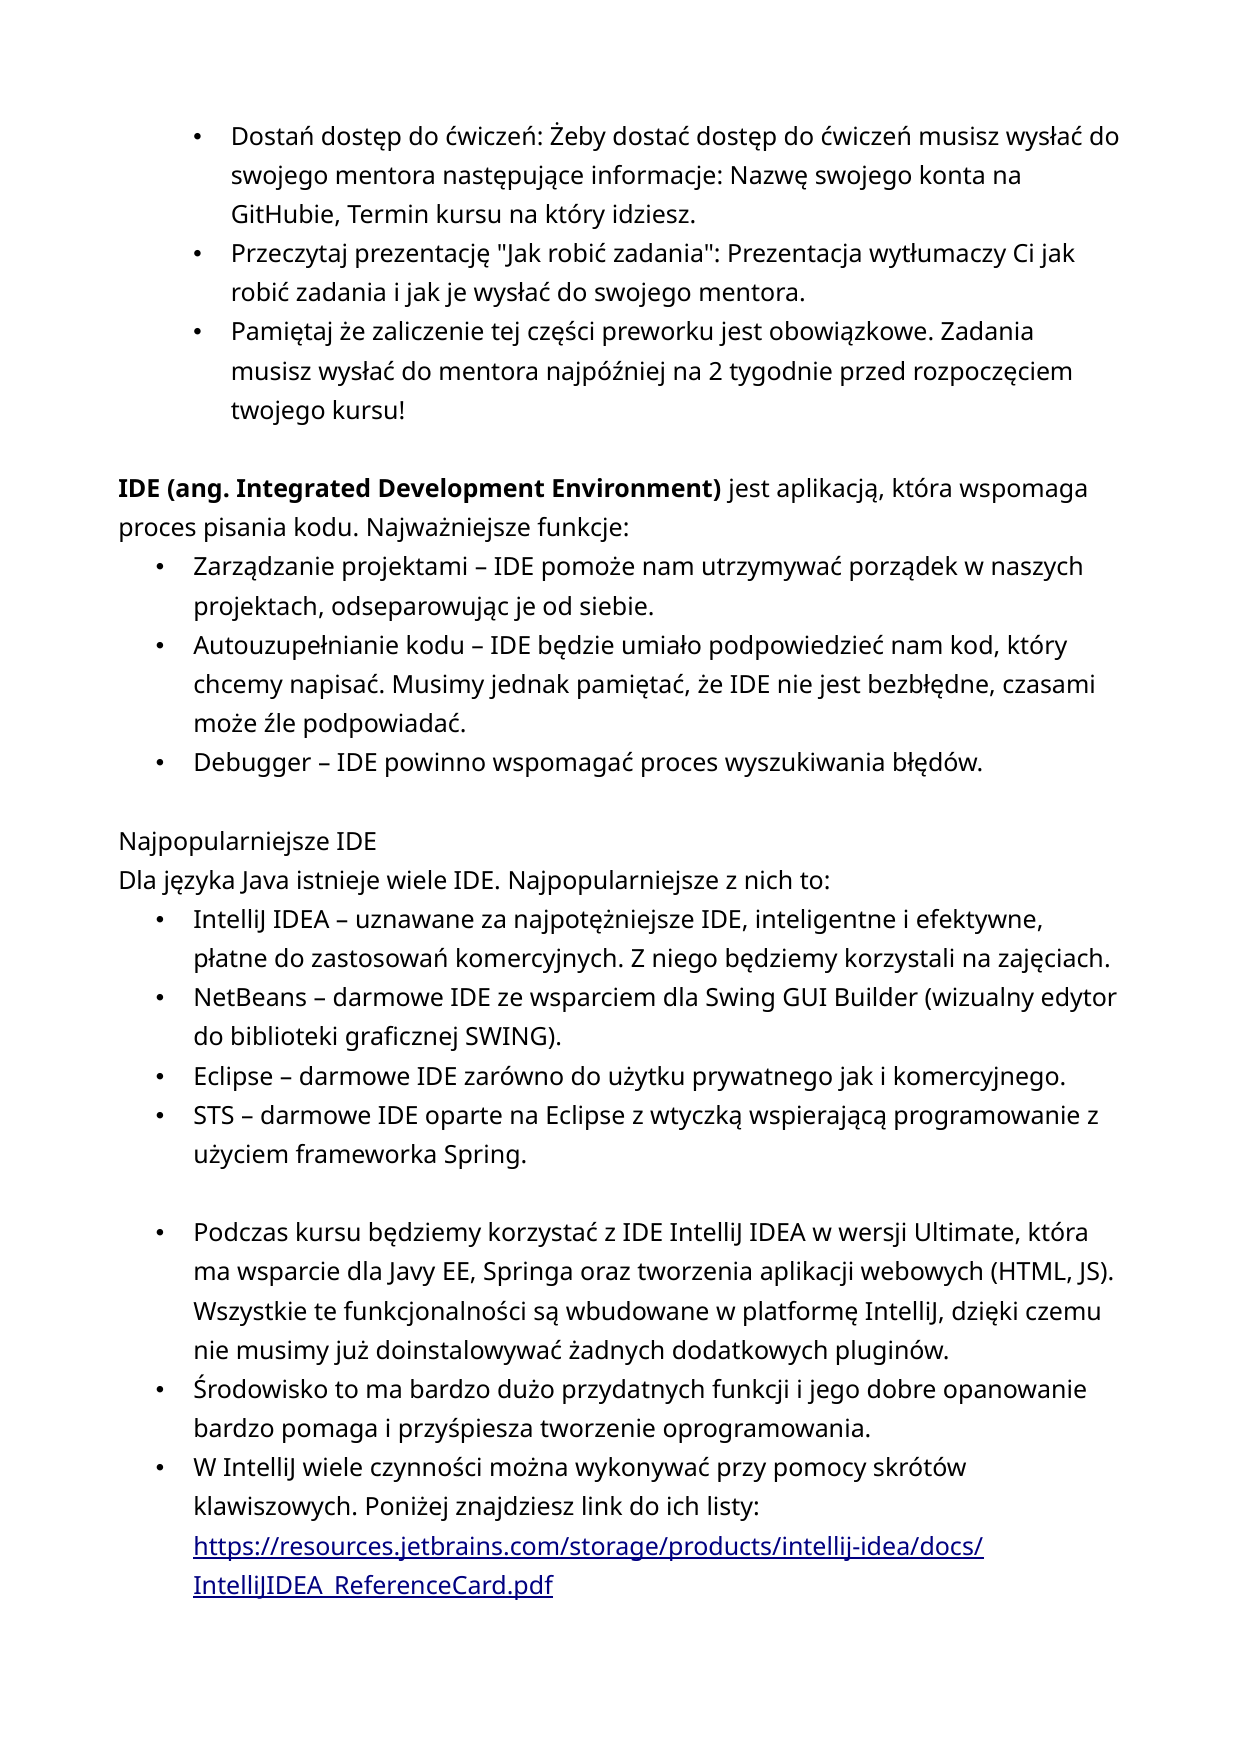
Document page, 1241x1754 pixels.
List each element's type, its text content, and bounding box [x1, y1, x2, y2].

list Podczas kursu będziemy korzystać z IDE IntelliJ IDEA w wersji Ultimate, która ma wsparcie dla Javy EE, Springa oraz tworzenia aplikacji webowych (HTML, JS). [156, 1215, 1122, 1288]
list musisz wysłać do mentora najpóźniej na 2 tygodnie przed rozpoczęciem [193, 353, 1122, 387]
list Pamiętaj że zaliczenie tej części preworku jest obowiązkowe. Zadania [193, 314, 1122, 348]
list Dostań dostęp do ćwiczeń: Żeby dostać dostęp do ćwiczeń musisz wysłać do swojego mentora następujące informacje: Nazwę swojego konta na GitHubie, Termin kursu na który idziesz. [193, 118, 1122, 231]
list Eclipse – darmowe IDE zarówno do użytku prywatnego jak i komercyjnego. [156, 1058, 1122, 1092]
list Środowisko to ma bardzo dużo przydatnych funkcji i jego dobre opanowanie bardzo pomaga i przyśpiesza tworzenie oprogramowania. [156, 1371, 1122, 1445]
list Autouzupełnianie kodu – IDE będzie umiało podpowiedzieć nam kod, który chcemy napisać. Musimy jednak pamiętać, że IDE nie jest bezbłędne, czasami może źle podpowiadać. [156, 627, 1122, 740]
list NetBeans – darmowe IDE ze wsparciem dla Swing GUI Builder (wizualny edytor do biblioteki graficznej SWING). [156, 980, 1122, 1053]
list W IntelliJ wiele czynności można wykonywać przy pomocy skrótów klawiszowych. Poniżej znajdziesz link do ich listy: https://resources.jetbrains.com/storage/products/intellij-idea/docs/IntelliJIDEA_ReferenceCard.pdf [156, 1450, 1122, 1601]
text IDE (ang. Integrated Development Environment) jest aplikacją, która wspomaga proces pisania kodu. Najważniejsze funkcje: [118, 471, 1122, 544]
list STS – darmowe IDE oparte na Eclipse z wtyczką wspierającą programowanie z użyciem frameworka Spring. [156, 1097, 1122, 1171]
list Debugger – IDE powinno wspomagać proces wyszukiwania błędów. [156, 745, 1122, 779]
list Wszystkie te funkcjonalności są wbudowane w platformę IntelliJ, dzięki czemu nie musimy już doinstalowywać żadnych dodatkowych pluginów. [156, 1293, 1122, 1366]
text Dla języka Java istnieje wiele IDE. Najpopularniejsze z nich to: [118, 862, 1122, 896]
list Zarządzanie projektami – IDE pomoże nam utrzymywać porządek w naszych projektach, odseparowując je od siebie. [156, 549, 1122, 622]
list Przeczytaj prezentację "Jak robić zadania": Prezentacja wytłumaczy Ci jak robić zadania i jak je wysłać do swojego mentora. [193, 236, 1122, 309]
text Najpopularniejsze IDE [118, 823, 1122, 857]
list twojego kursu! [193, 392, 1122, 426]
list IntelliJ IDEA – uznawane za najpotężniejsze IDE, inteligentne i efektywne, płatne do zastosowań komercyjnych. Z niego będziemy korzystali na zajęciach. [156, 901, 1122, 975]
